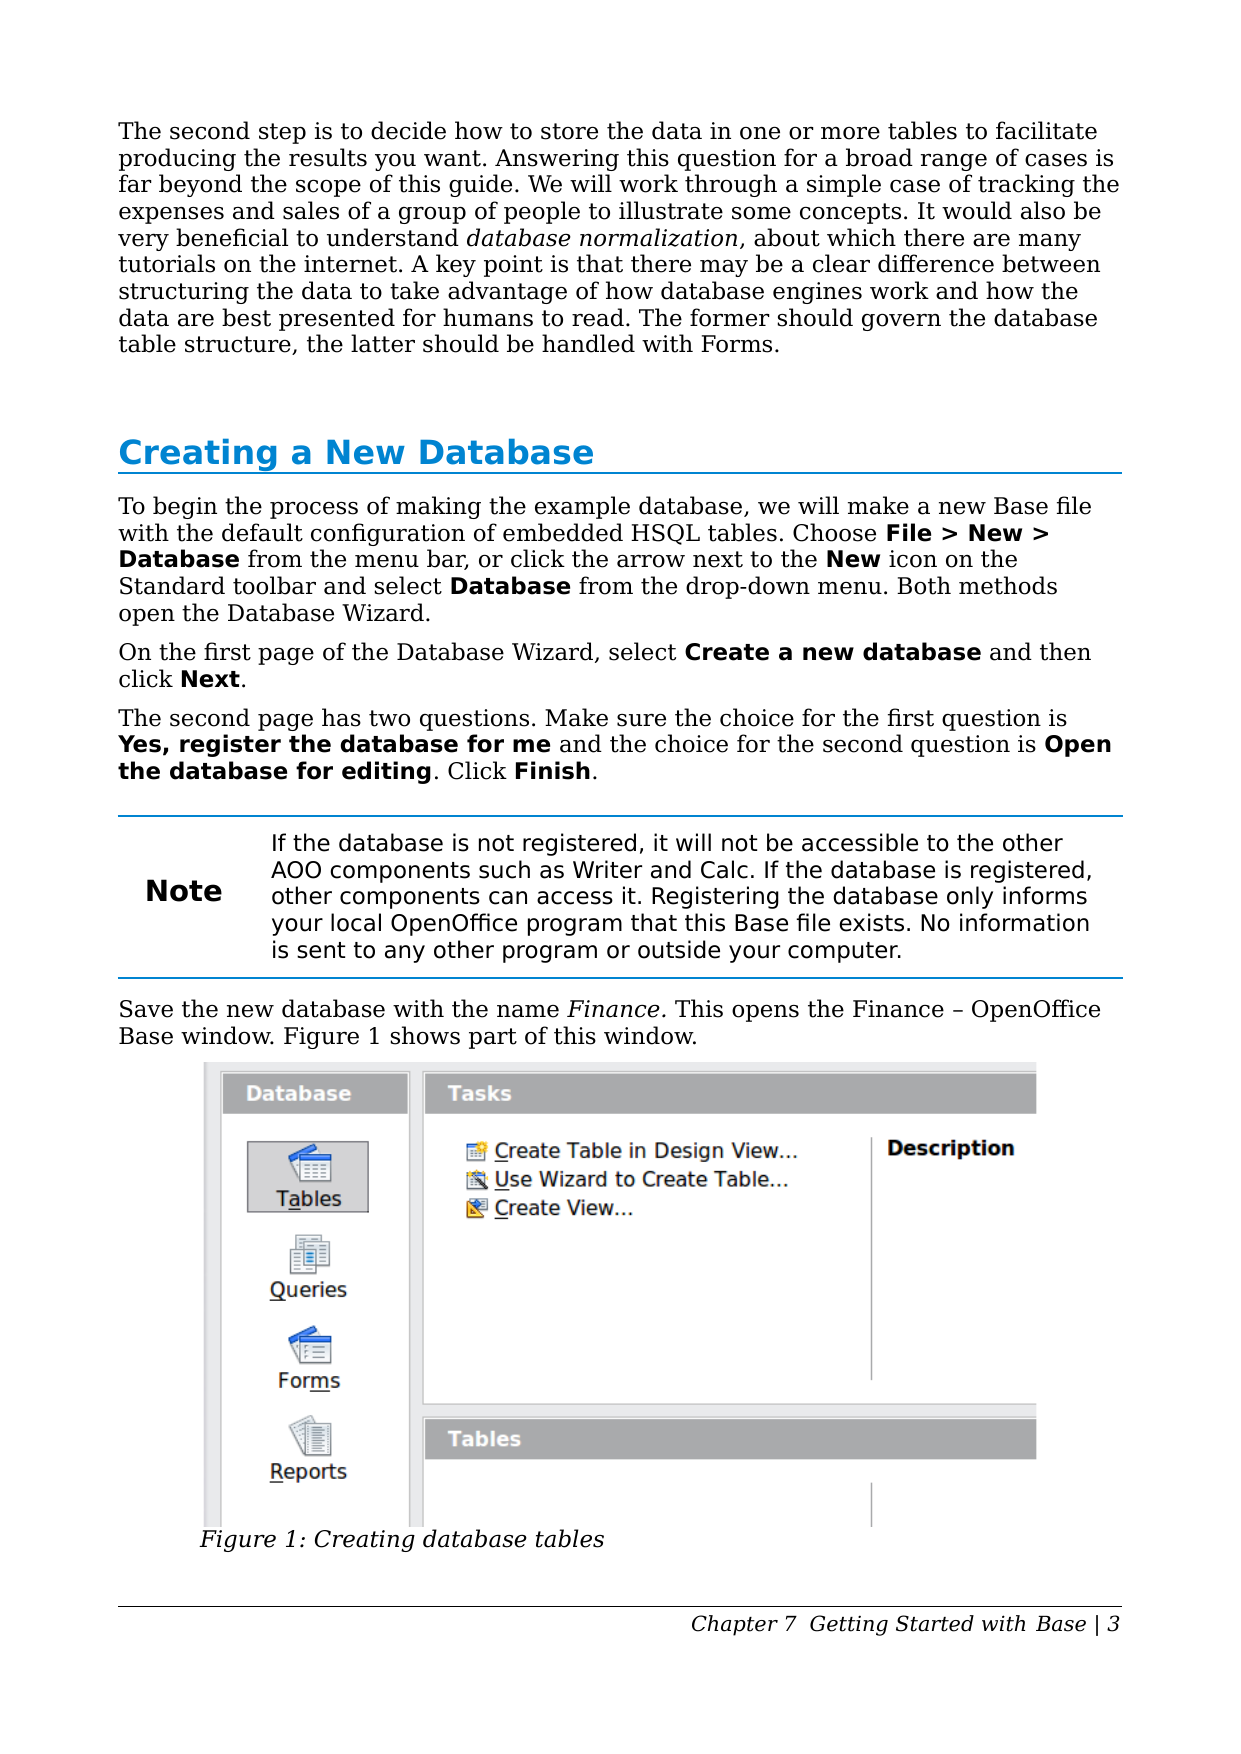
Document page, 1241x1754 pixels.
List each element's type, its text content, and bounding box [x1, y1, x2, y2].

subtitle Creating a New Database [118, 433, 1122, 472]
text Save the new database with the name Finance. This opens the Finance – OpenOffice Base window. Figure 1 shows part of this window. [118, 996, 1122, 1050]
text The second step is to decide how to store the data in one or more tables to facilitate producing the results you want. Answering this question for a broad range of cases is far beyond the scope of this guide. We will work through a simple case of tracking the expenses and sales of a group of people to illustrate some concepts. It would also be very beneficial to understand database normalization, about which there are many tutorials on the internet. A key point is that there may be a clear difference between structuring the data to take advantage of how database engines work and how the data are best presented for humans to read. The former should govern the database table structure, the latter should be handled with Forms. [118, 118, 1122, 358]
table_header If the database is not registered, it will not be accessible to the other AOO components such as Writer and Calc. If the database is registered, other components can access it. Registering the database only informs your local OpenOffice program that this Base file exists. No information is sent to any other program or outside your computer. [250, 817, 1123, 977]
text The second page has two questions. Make sure the choice for the first question is Yes, register the database for me and the choice for the second question is Open the database for editing. Click Finish. [118, 705, 1122, 785]
picture [203, 1062, 1037, 1527]
table_header Note [118, 817, 249, 977]
text On the first page of the Database Wizard, select Create a new database and then click Next. [118, 639, 1122, 692]
text To begin the process of making the example database, we will make a new Base file with the default configuration of embedded HSQL tables. Choose File > New > Database from the menu bar, or click the arrow next to the New icon on the Standard toolbar and select Database from the drop-down menu. Both methods open the Database Wizard. [118, 493, 1122, 627]
text Figure 1: Creating database tables [200, 1062, 1041, 1553]
